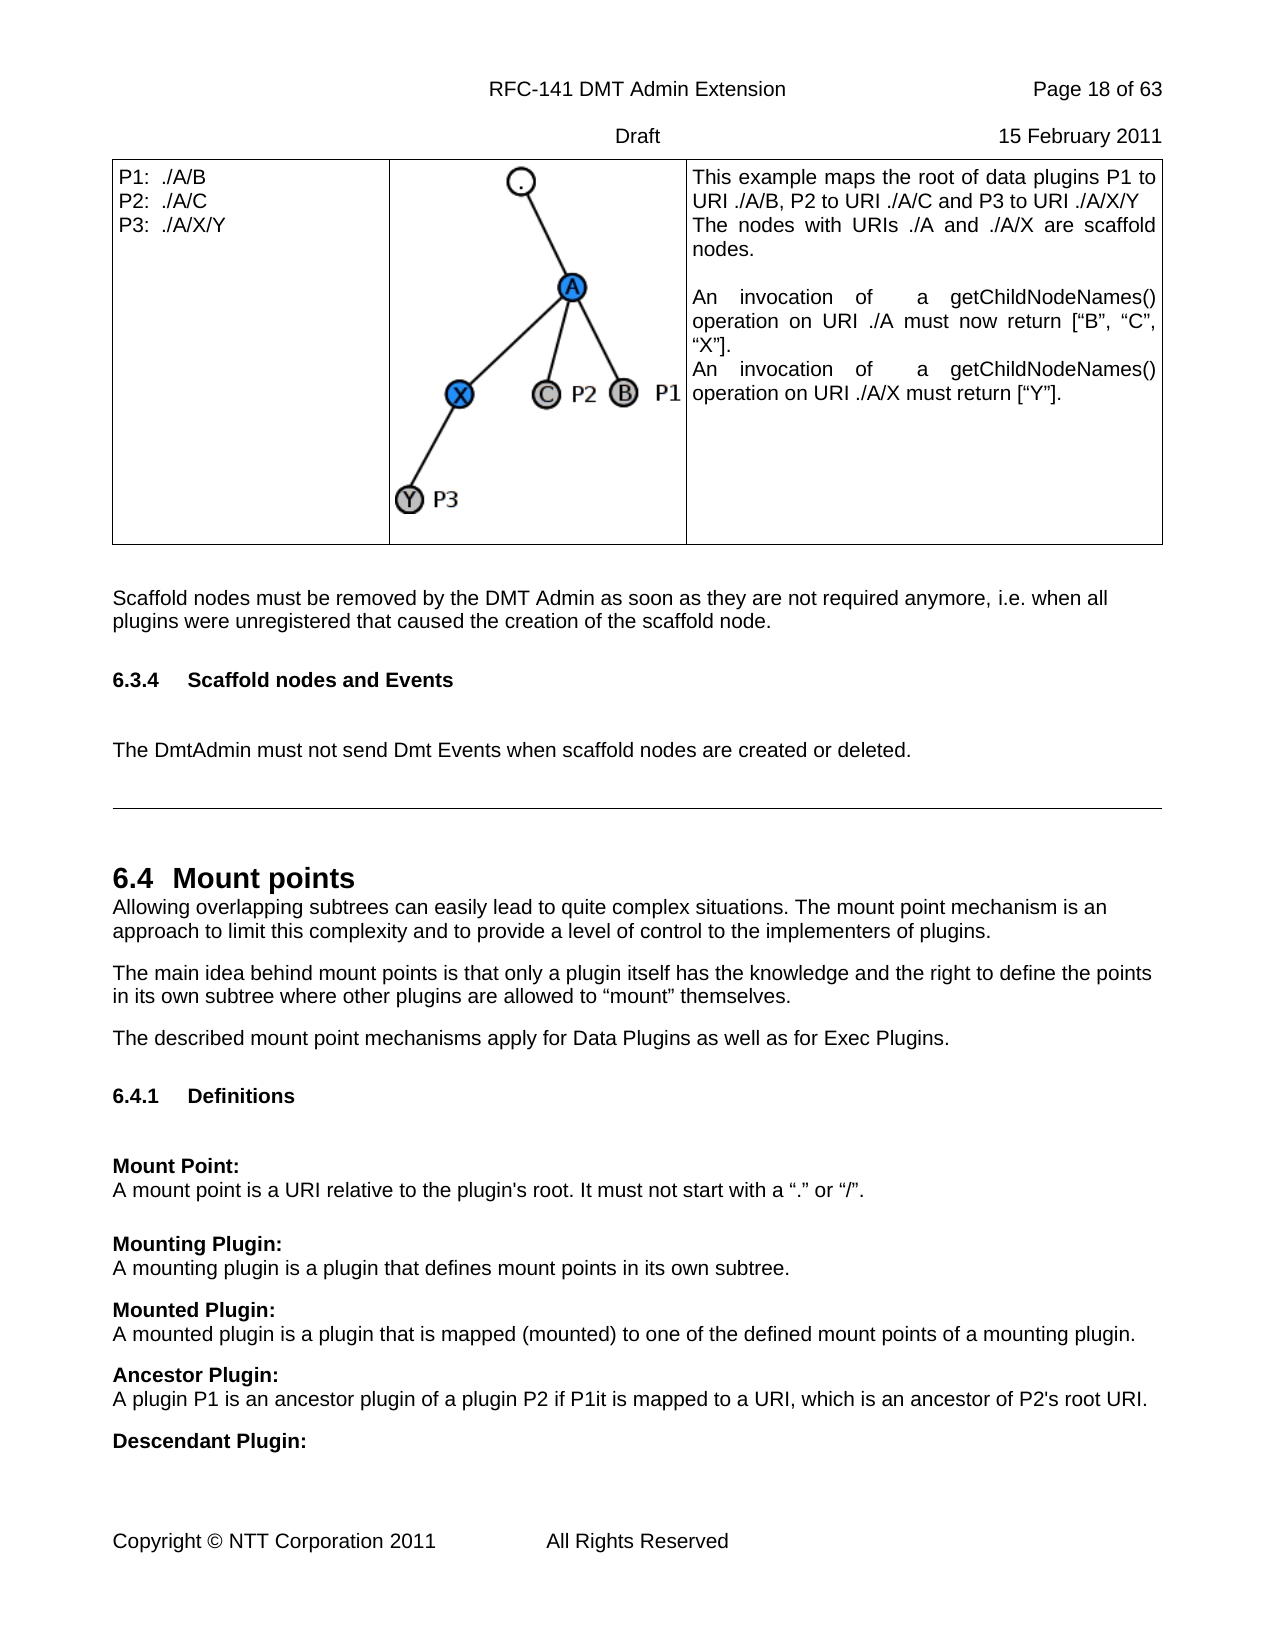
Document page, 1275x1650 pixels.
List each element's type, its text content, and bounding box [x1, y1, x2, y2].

text The DmtAdmin must not send Dmt Events when scaffold nodes are created or deleted. [112, 738, 1162, 762]
picture [395, 164, 681, 514]
text Mounted Plugin: A mounted plugin is a plugin that is mapped (mounted) to one of the defined mount points of a mounting plugin. [112, 1297, 1162, 1345]
text The main idea behind mount points is that only a plugin itself has the knowledge and the right to define the points in its own subtree where other plugins are allowed to “mount” themselves. [112, 960, 1162, 1008]
text Scaffold nodes must be removed by the DMT Admin as soon as they are not required anymore, i.e. when all plugins were unregistered that caused the creation of the scaffold node. [112, 585, 1162, 633]
text Mounting Plugin: A mounting plugin is a plugin that defines mount points in its own subtree. [112, 1232, 1162, 1280]
subtitle Scaffold nodes and Events [112, 668, 1162, 692]
table_cell [390, 160, 686, 543]
subtitle Mount points [112, 858, 1162, 895]
table_cell This example maps the root of data plugins P1 to URI ./A/B, P2 to URI ./A/C and P3 to URI ./A/X/Y The nodes with URIs ./A and ./A/X are scaffold nodes. An invocation of a getChildNodeNames() operation on URI ./A must now return [“B”, “C”, “X”]. An invocation of a getChildNodeNames() operation on URI ./A/X must return [“Y”]. [687, 160, 1162, 543]
text The described mount point mechanisms apply for Data Plugins as well as for Exec Plugins. [112, 1026, 1162, 1050]
text Allowing overlapping subtrees can easily lead to quite complex situations. The mount point mechanism is an approach to limit this complexity and to provide a level of control to the implementers of plugins. [112, 895, 1162, 943]
text Mount Point: A mount point is a URI relative to the plugin's root. It must not start with a “.” or “/”. [112, 1154, 1162, 1202]
table_cell P1: ./A/B P2: ./A/C P3: ./A/X/Y [113, 160, 389, 543]
text Descendant Plugin: [112, 1429, 1162, 1453]
text Ancestor Plugin: A plugin P1 is an ancestor plugin of a plugin P2 if P1it is mapped to a URI, which is an ancestor of P2's root URI. [112, 1363, 1162, 1411]
subtitle Definitions [112, 1084, 1162, 1108]
